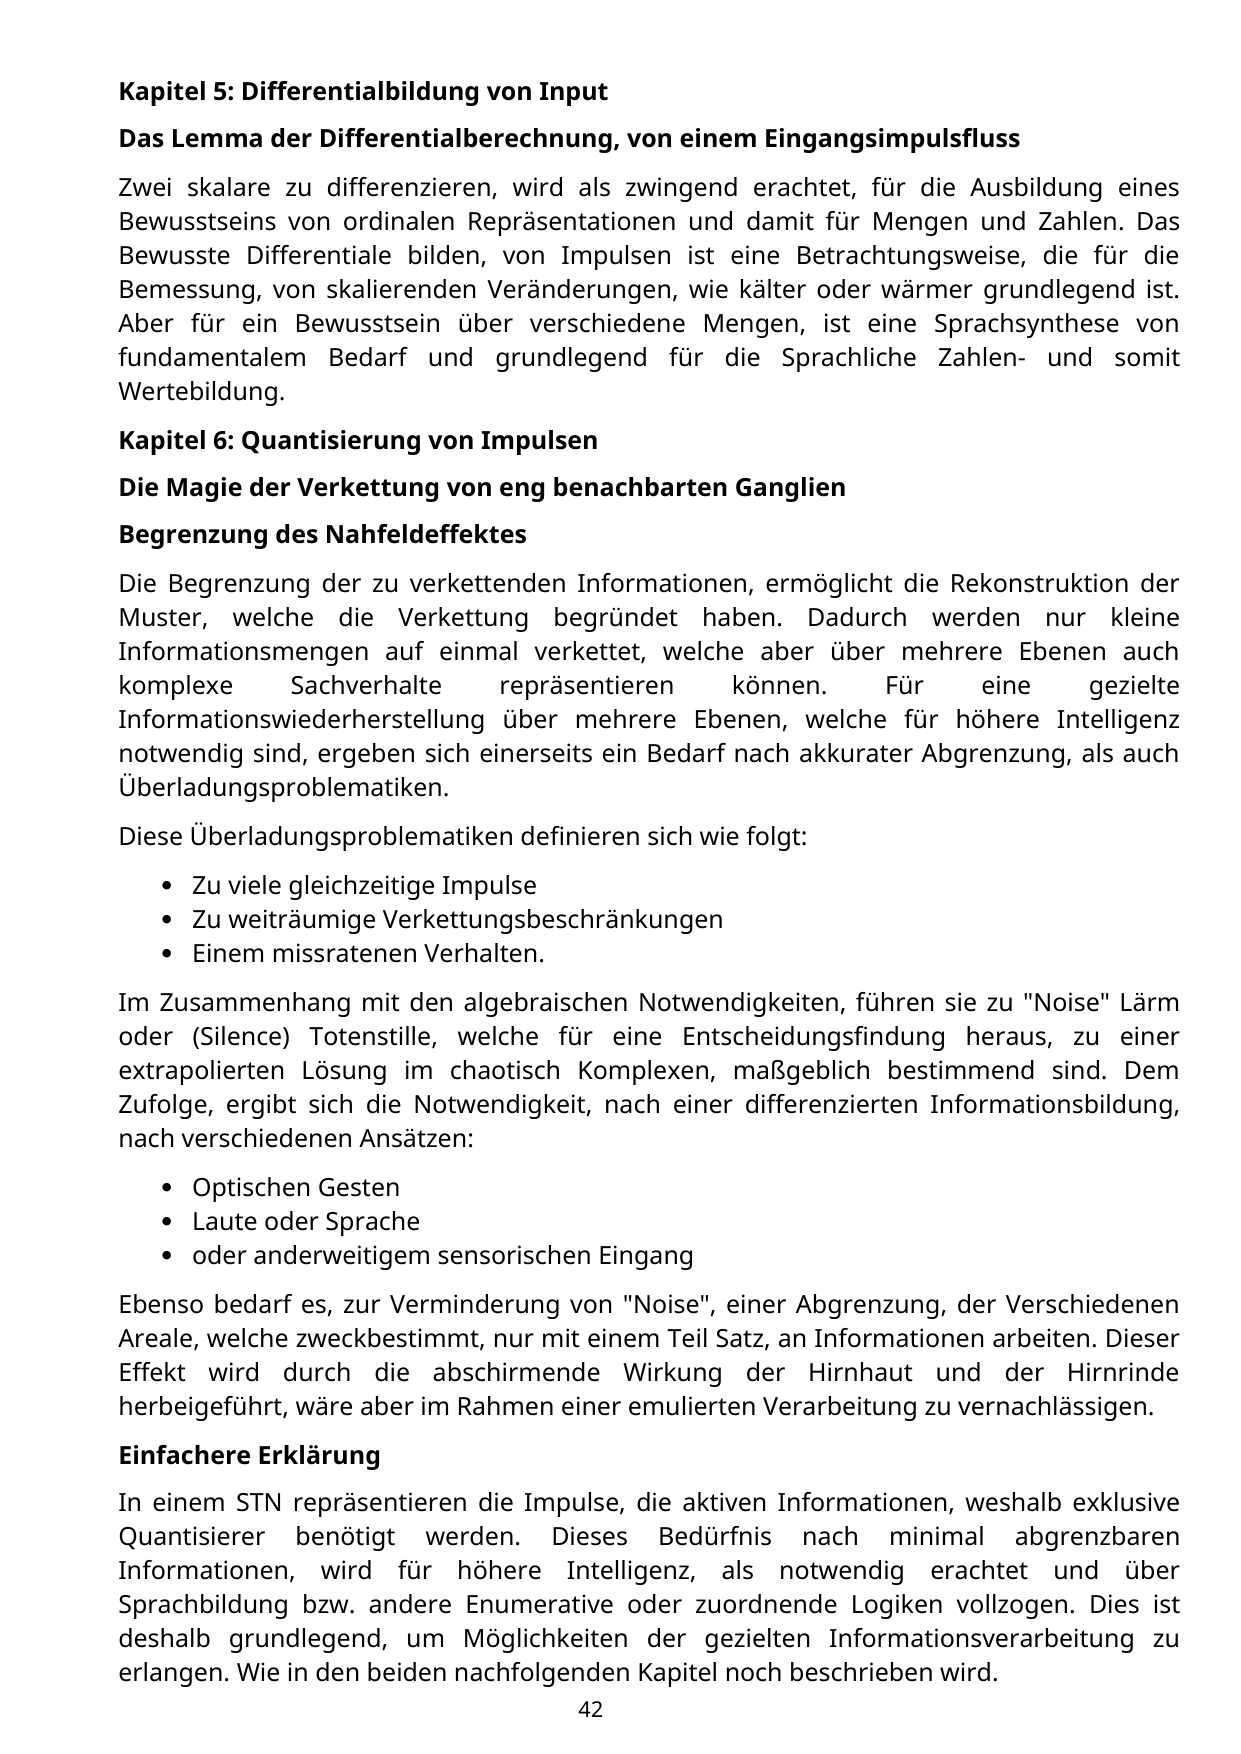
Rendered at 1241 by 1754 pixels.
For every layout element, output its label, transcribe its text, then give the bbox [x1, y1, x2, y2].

text In einem STN repräsentieren die Impulse, die aktiven Informationen, weshalb exklusive Quantisierer benötigt werden. Dieses Bedürfnis nach minimal abgrenzbaren Informationen, wird für höhere Intelligenz, als notwendig erachtet und über Sprachbildung bzw. andere Enumerative oder zuordnende Logiken vollzogen. Dies ist deshalb grundlegend, um Möglichkeiten der gezielten Informationsverarbeitung zu erlangen. Wie in den beiden nachfolgenden Kapitel noch beschrieben wird. [118, 1484, 1181, 1689]
list oder anderweitigem sensorischen Eingang [162, 1237, 1181, 1272]
text Die Begrenzung der zu verkettenden Informationen, ermöglicht die Rekonstruktion der Muster, welche die Verkettung begründet haben. Dadurch werden nur kleine Informationsmengen auf einmal verkettet, welche aber über mehrere Ebenen auch komplexe Sachverhalte repräsentieren können. Für eine gezielte Informationswiederherstellung über mehrere Ebenen, welche für höhere Intelligenz notwendig sind, ergeben sich einerseits ein Bedarf nach akkurater Abgrenzung, als auch Überladungsproblematiken. [118, 565, 1181, 804]
subtitle Kapitel 6: Quantisierung von Impulsen [118, 423, 1181, 457]
text Zwei skalare zu differenzieren, wird als zwingend erachtet, für die Ausbildung eines Bewusstseins von ordinalen Repräsentationen und damit für Mengen und Zahlen. Das Bewusste Differentiale bilden, von Impulsen ist eine Betrachtungsweise, die für die Bemessung, von skalierenden Veränderungen, wie kälter oder wärmer grundlegend ist. Aber für ein Bewusstsein über verschiedene Mengen, ist eine Sprachsynthese von fundamentalem Bedarf und grundlegend für die Sprachliche Zahlen- und somit Wertebildung. [118, 169, 1181, 408]
list Einem missratenen Verhalten. [162, 935, 1181, 969]
list Zu weiträumige Verkettungsbeschränkungen [162, 901, 1181, 935]
text Ebenso bedarf es, zur Verminderung von "Noise", einer Abgrenzung, der Verschiedenen Areale, welche zweckbestimmt, nur mit einem Teil Satz, an Informationen arbeiten. Dieser Effekt wird durch die abschirmende Wirkung der Hirnhaut und der Hirnrinde herbeigeführt, wäre aber im Rahmen einer emulierten Verarbeitung zu vernachlässigen. [118, 1286, 1181, 1423]
text Das Lemma der Differentialberechnung, von einem Eingangsimpulsfluss [118, 121, 1181, 154]
list Laute oder Sprache [162, 1203, 1181, 1237]
list Optischen Gesten [162, 1169, 1181, 1203]
list Zu viele gleichzeitige Impulse [162, 867, 1181, 901]
subtitle Die Magie der Verkettung von eng benachbarten Ganglien [118, 469, 1181, 504]
text Begrenzung des Nahfeldeffektes [118, 516, 1181, 550]
text Im Zusammenhang mit den algebraischen Notwendigkeiten, führen sie zu "Noise" Lärm oder (Silence) Totenstille, welche für eine Entscheidungsfindung heraus, zu einer extrapolierten Lösung im chaotisch Komplexen, maßgeblich bestimmend sind. Dem Zufolge, ergibt sich die Notwendigkeit, nach einer differenzierten Informationsbildung, nach verschiedenen Ansätzen: [118, 984, 1181, 1154]
subtitle Kapitel 5: Differentialbildung von Input [118, 74, 1181, 108]
subtitle Einfachere Erklärung [118, 1437, 1181, 1472]
text Diese Überladungsproblematiken definieren sich wie folgt: [118, 818, 1181, 852]
